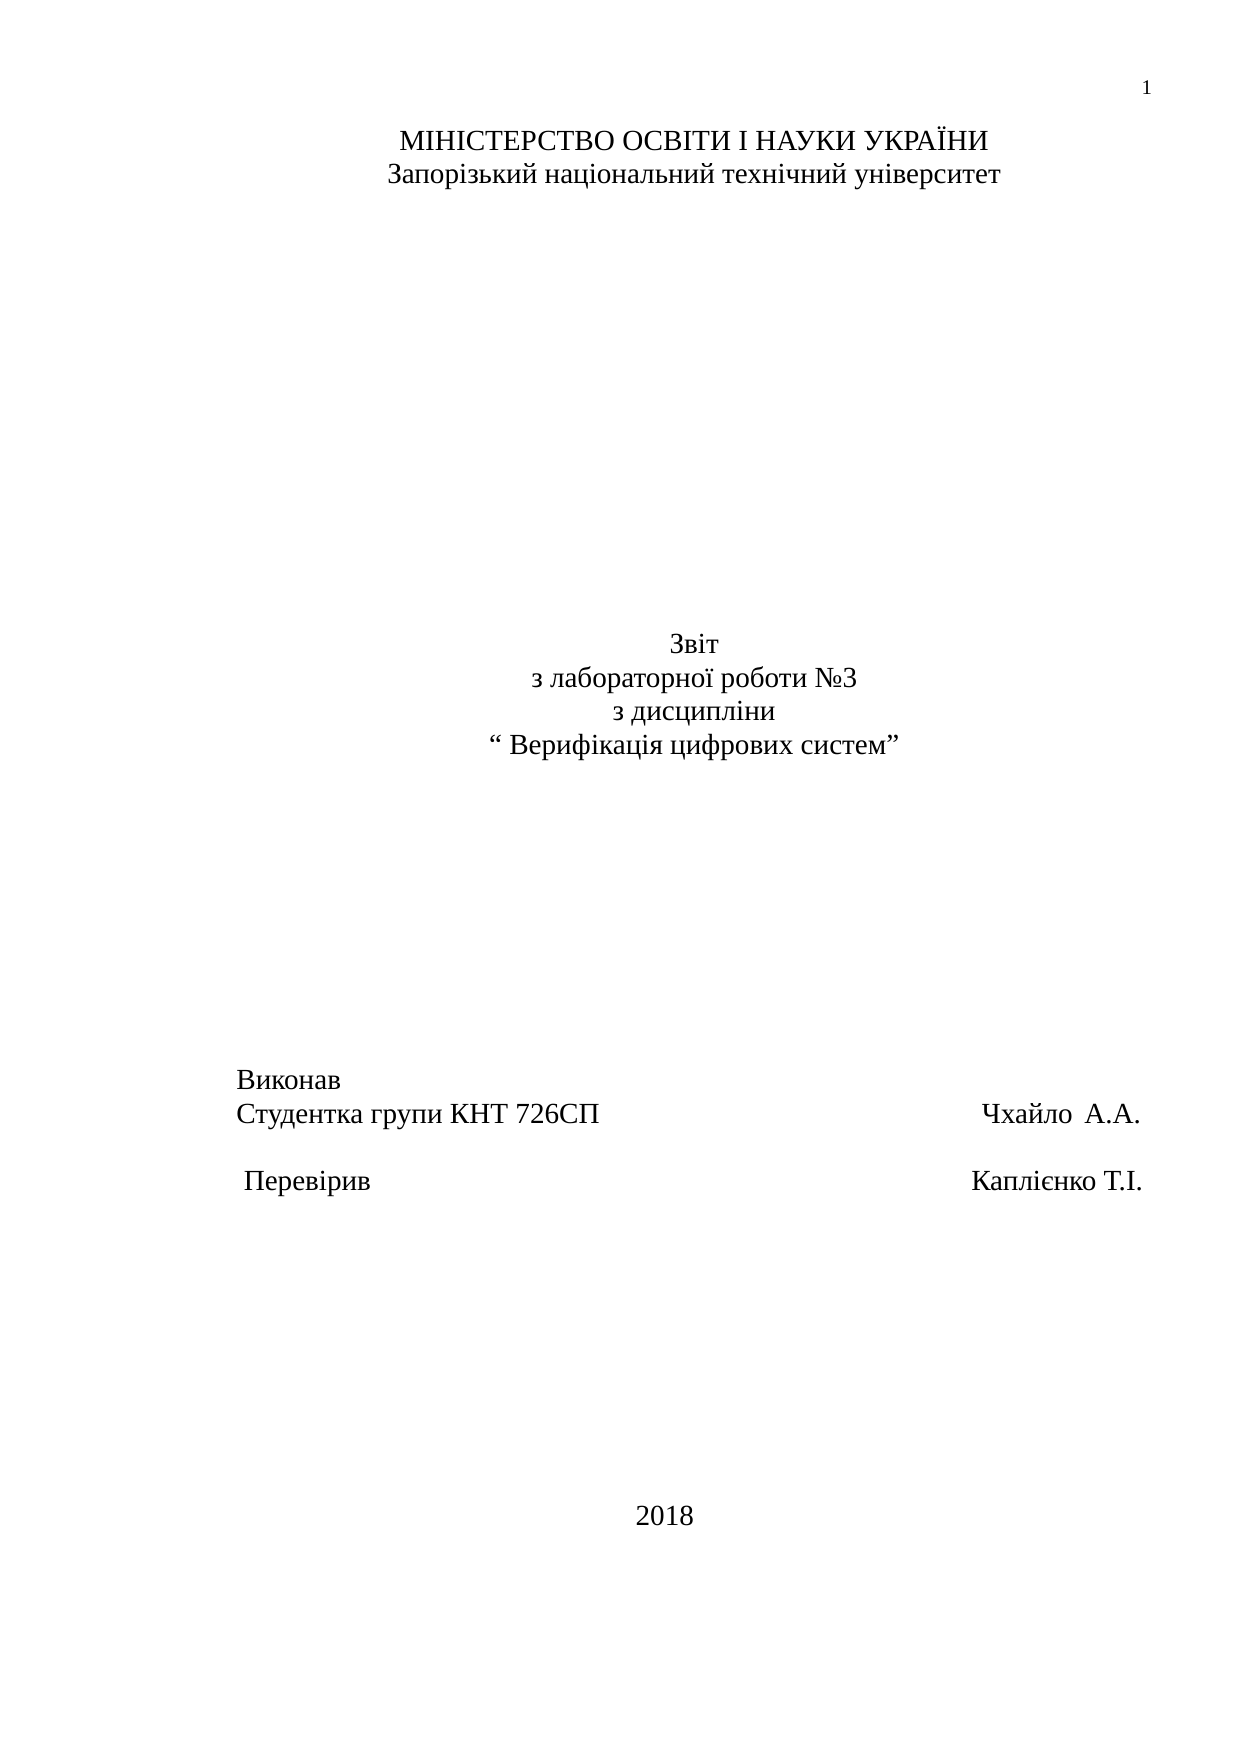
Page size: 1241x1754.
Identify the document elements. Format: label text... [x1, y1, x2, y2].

text Перевірив Каплієнко Т.І. [177, 1163, 1152, 1196]
text з дисципліни [177, 693, 1152, 727]
text МІНІСТЕРСТВО ОСВІТИ І НАУКИ УКРАЇНИ [177, 123, 1152, 157]
text “ Верифікація цифрових систем” [177, 727, 1152, 760]
text 2018 [177, 1498, 1152, 1532]
text Звiт [177, 626, 1152, 660]
text Виконав [177, 1062, 1152, 1096]
text Запорізький національний технічний університет [177, 157, 1152, 190]
text з лабораторної роботи №3 [177, 660, 1152, 693]
text Студентка групи КНТ 726СП Чхайло А.А. [177, 1096, 1152, 1163]
